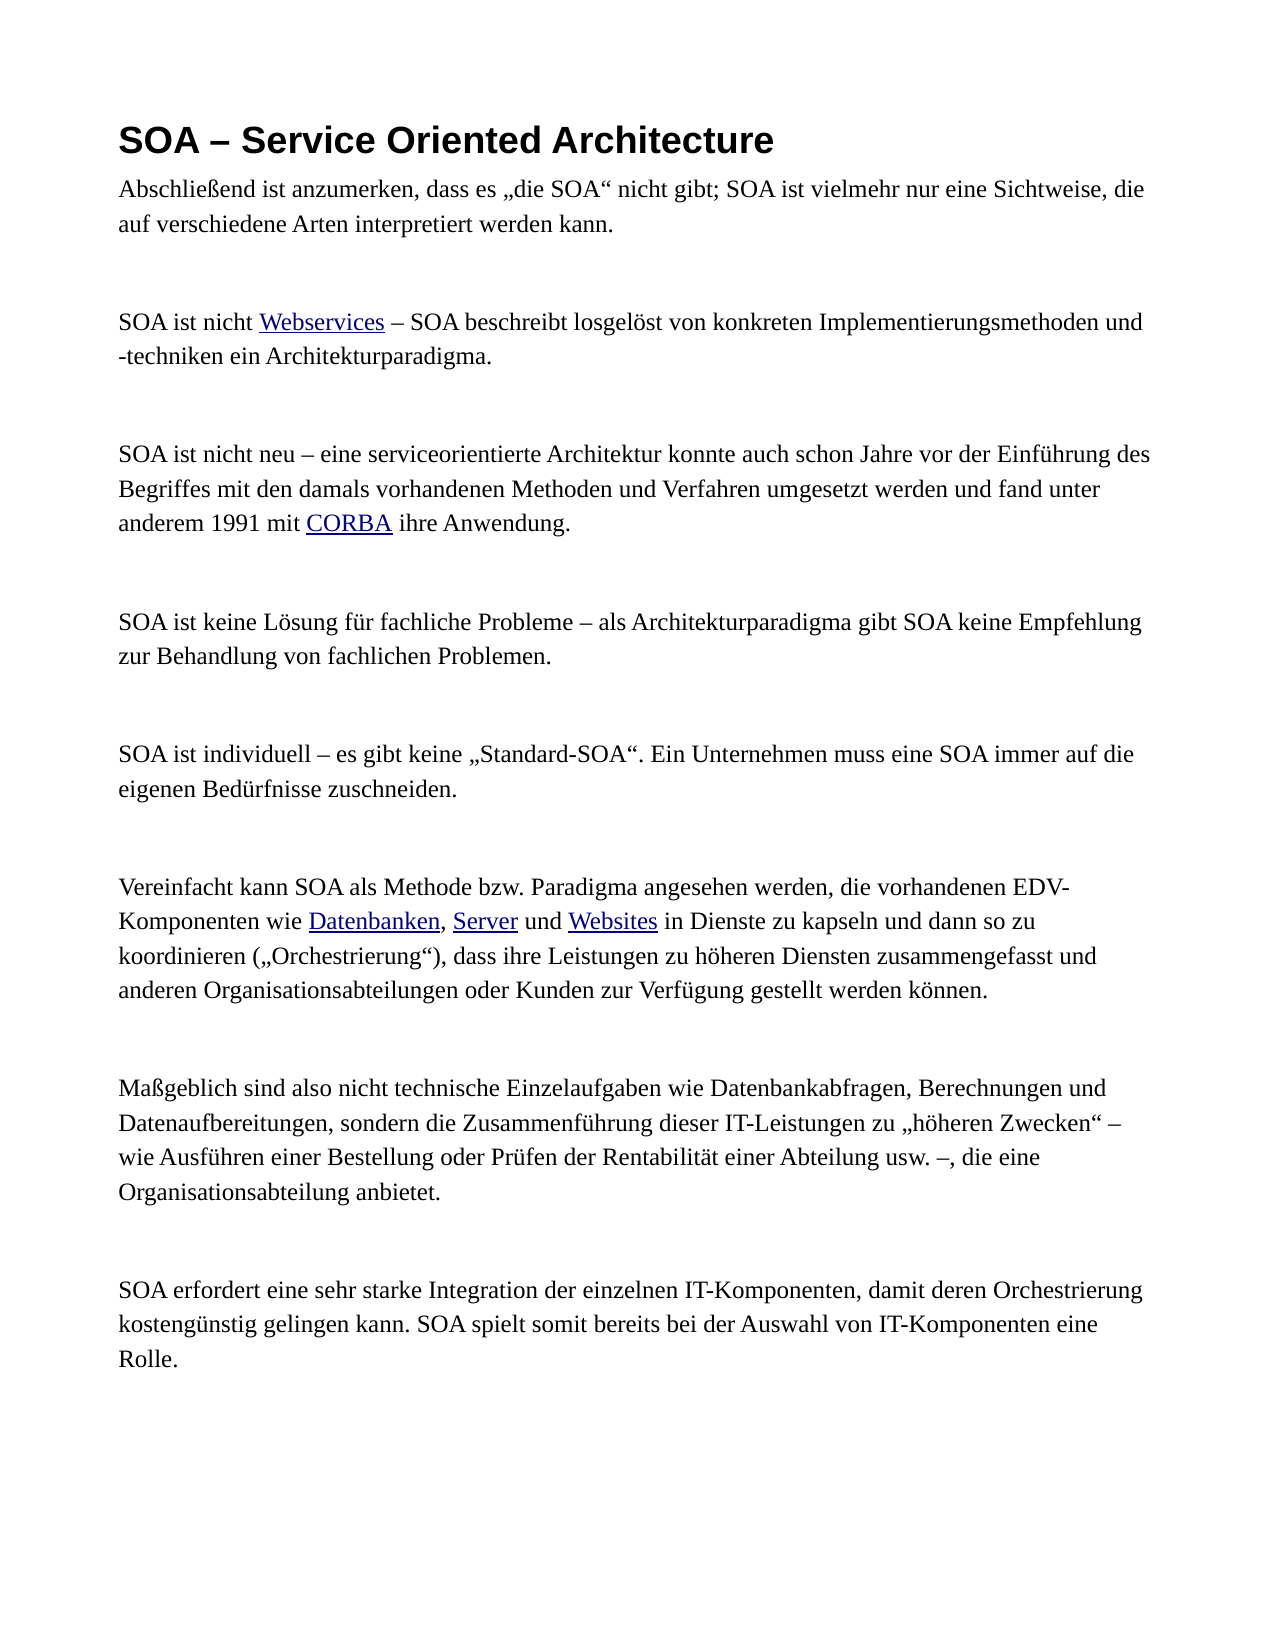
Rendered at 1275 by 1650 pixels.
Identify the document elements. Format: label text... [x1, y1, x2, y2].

text SOA ist nicht Webservices – SOA beschreibt losgelöst von konkreten Implementierungsmethoden und -techniken ein Architekturparadigma. [118, 307, 1157, 370]
text SOA ist individuell – es gibt keine „Standard-SOA“. Ein Unternehmen muss eine SOA immer auf die eigenen Bedürfnisse zuschneiden. [118, 739, 1157, 802]
text Abschließend ist anzumerken, dass es „die SOA“ nicht gibt; SOA ist vielmehr nur eine Sichtweise, die auf verschiedene Arten interpretiert werden kann. [118, 174, 1157, 237]
text SOA ist keine Lösung für fachliche Probleme – als Architekturparadigma gibt SOA keine Empfehlung zur Behandlung von fachlichen Problemen. [118, 607, 1157, 670]
subtitle SOA – Service Oriented Architecture [118, 118, 1157, 162]
text SOA erfordert eine sehr starke Integration der einzelnen IT-Komponenten, damit deren Orchestrierung kostengünstig gelingen kann. SOA spielt somit bereits bei der Auswahl von IT-Komponenten eine Rolle. [118, 1275, 1157, 1373]
text Vereinfacht kann SOA als Methode bzw. Paradigma angesehen werden, die vorhandenen EDV-Komponenten wie Datenbanken, Server und Websites in Dienste zu kapseln und dann so zu koordinieren („Orchestrierung“), dass ihre Leistungen zu höheren Diensten zusammengefasst und anderen Organisationsabteilungen oder Kunden zur Verfügung gestellt werden können. [118, 872, 1157, 1004]
text Maßgeblich sind also nicht technische Einzelaufgaben wie Datenbankabfragen, Berechnungen und Datenaufbereitungen, sondern die Zusammenführung dieser IT-Leistungen zu „höheren Zwecken“ – wie Ausführen einer Bestellung oder Prüfen der Rentabilität einer Abteilung usw. –, die eine Organisationsabteilung anbietet. [118, 1073, 1157, 1206]
text SOA ist nicht neu – eine serviceorientierte Architektur konnte auch schon Jahre vor der Einführung des Begriffes mit den damals vorhandenen Methoden und Verfahren umgesetzt werden und fand unter anderem 1991 mit CORBA ihre Anwendung. [118, 439, 1157, 537]
